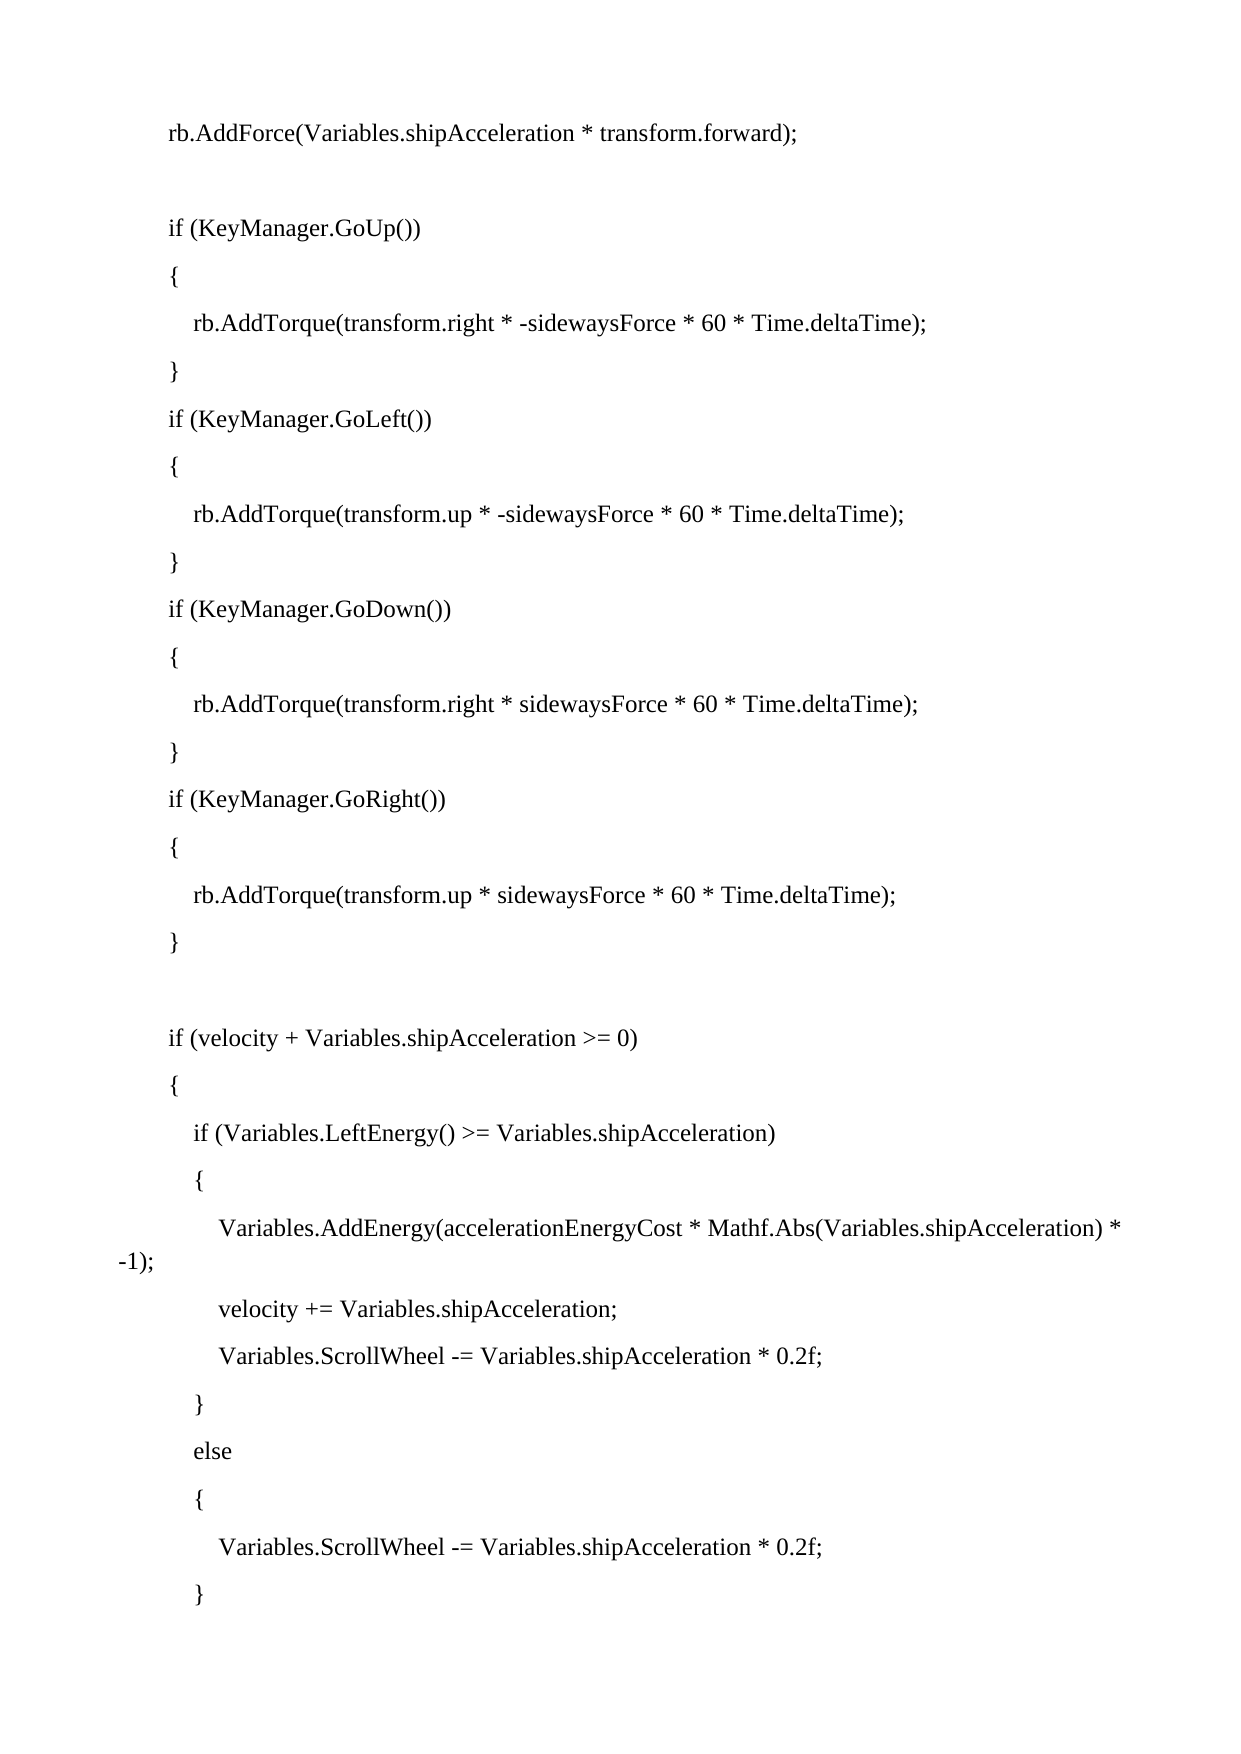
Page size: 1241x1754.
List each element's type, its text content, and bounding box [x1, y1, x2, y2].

text Variables.ScrollWheel -= Variables.shipAcceleration * 0.2f; [118, 1341, 1122, 1370]
text if (Variables.LeftEnergy() >= Variables.shipAcceleration) [118, 1118, 1122, 1147]
text if (KeyManager.GoRight()) [118, 784, 1122, 813]
text rb.AddTorque(transform.right * sidewaysForce * 60 * Time.deltaTime); [118, 689, 1122, 718]
text } [118, 547, 1122, 575]
text { [118, 451, 1122, 480]
text velocity += Variables.shipAcceleration; [118, 1294, 1122, 1322]
text } [118, 356, 1122, 385]
text rb.AddForce(Variables.shipAcceleration * transform.forward); [118, 118, 1122, 147]
text } [118, 927, 1122, 956]
text rb.AddTorque(transform.right * -sidewaysForce * 60 * Time.deltaTime); [118, 308, 1122, 337]
text Variables.ScrollWheel -= Variables.shipAcceleration * 0.2f; [118, 1532, 1122, 1560]
text } [118, 1579, 1122, 1608]
text { [118, 832, 1122, 861]
text if (KeyManager.GoLeft()) [118, 404, 1122, 432]
text rb.AddTorque(transform.up * -sidewaysForce * 60 * Time.deltaTime); [118, 499, 1122, 528]
text { [118, 1484, 1122, 1513]
text { [118, 1165, 1122, 1194]
text { [118, 1070, 1122, 1099]
text if (KeyManager.GoUp()) [118, 213, 1122, 242]
text if (KeyManager.GoDown()) [118, 594, 1122, 623]
text } [118, 1389, 1122, 1418]
text { [118, 261, 1122, 290]
text Variables.AddEnergy(accelerationEnergyCost * Mathf.Abs(Variables.shipAcceleration) * -1); [118, 1213, 1122, 1275]
text rb.AddTorque(transform.up * sidewaysForce * 60 * Time.deltaTime); [118, 880, 1122, 908]
text else [118, 1436, 1122, 1465]
text } [118, 737, 1122, 766]
text { [118, 642, 1122, 671]
text if (velocity + Variables.shipAcceleration >= 0) [118, 1023, 1122, 1051]
